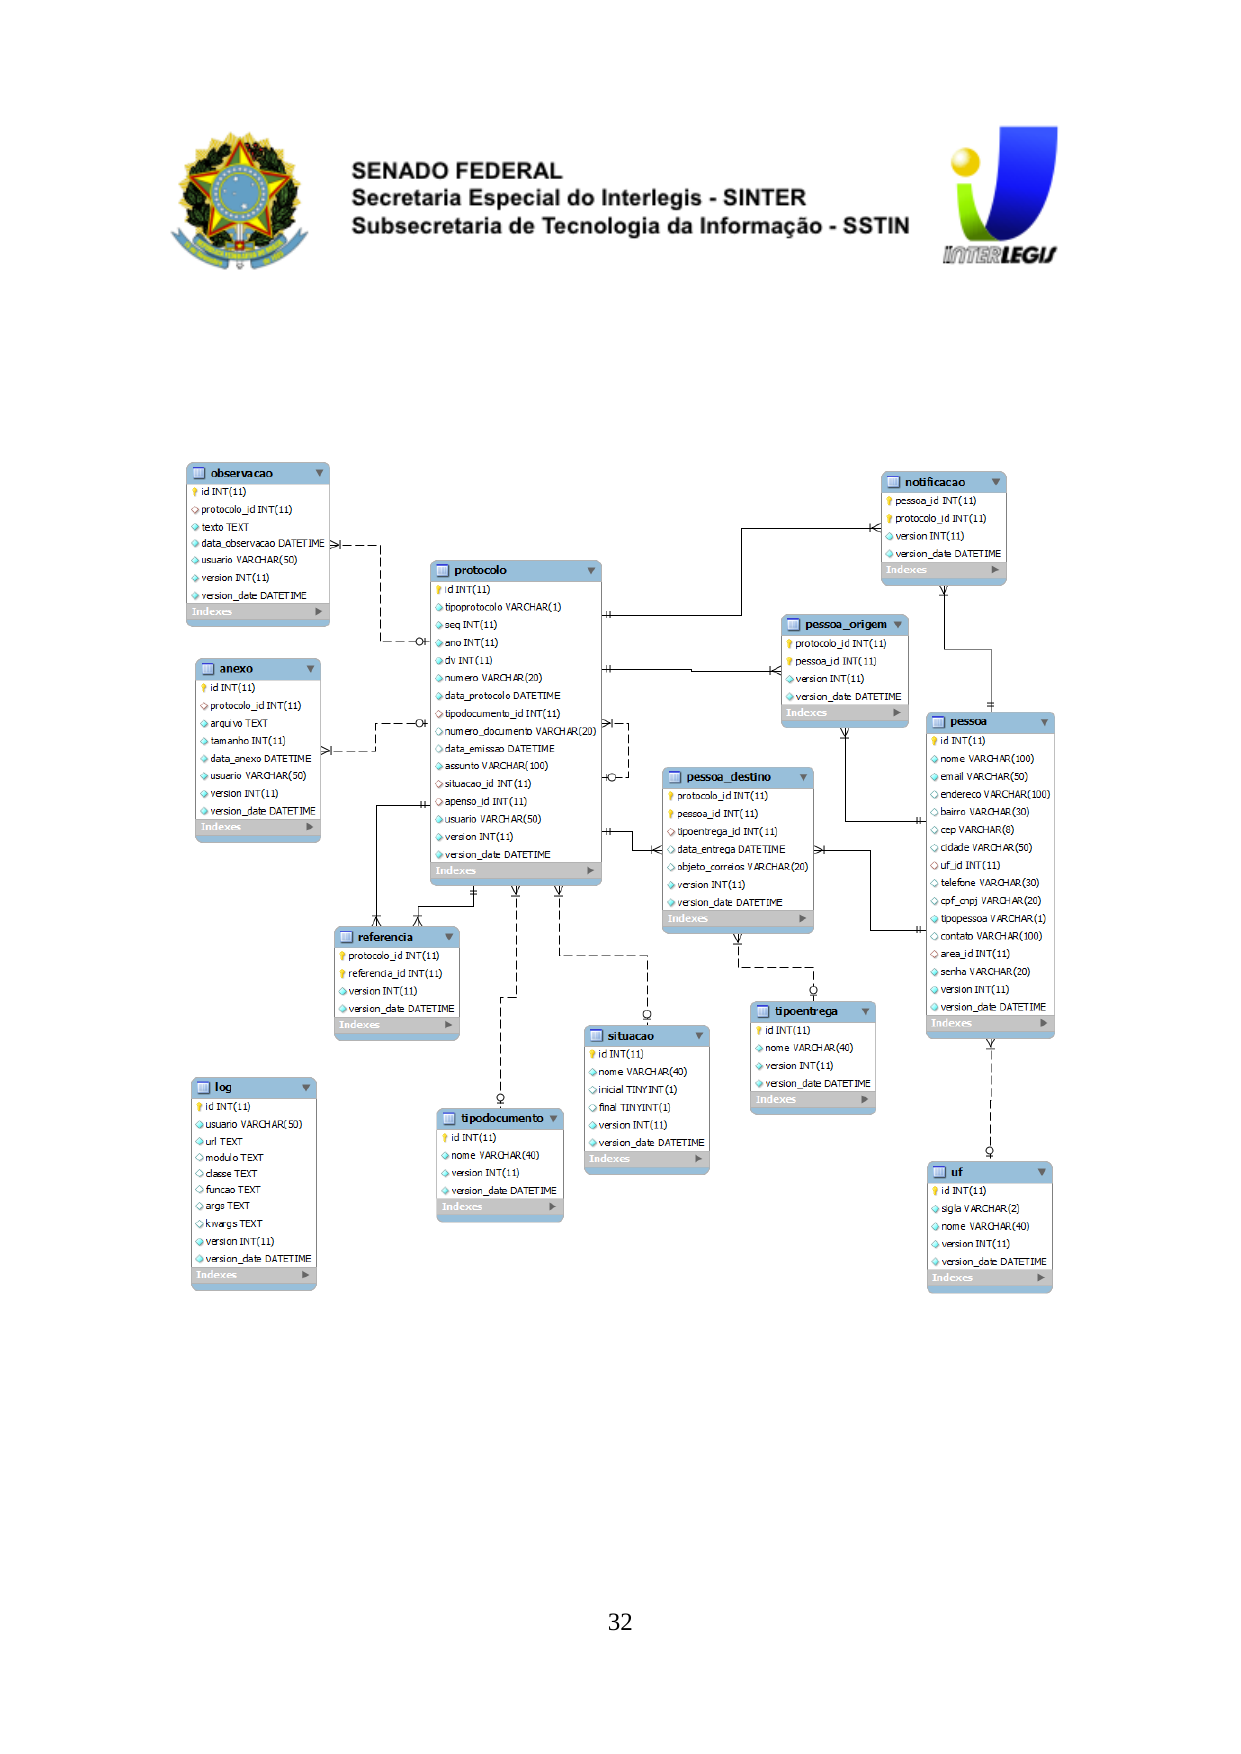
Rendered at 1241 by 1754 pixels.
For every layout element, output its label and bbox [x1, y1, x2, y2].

picture [163, 118, 1078, 276]
picture [177, 453, 1063, 1301]
